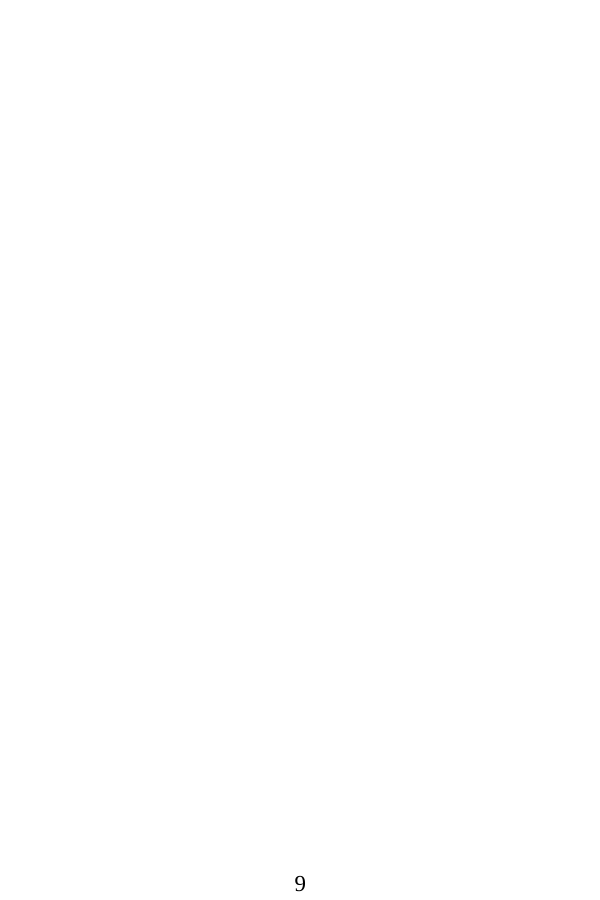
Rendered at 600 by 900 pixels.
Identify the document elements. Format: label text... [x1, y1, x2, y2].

text little ridiculous if it was indeed my first time there. I walked around the block to the Grange, ordered a lil cheeseburger w/ tots——they were all out of hot dogs——and a Coke, sat at a wet table, wrote,635 ate while listening to Ozzy Osbourne trivia.648 [37, 37, 562, 174]
text Hello to you! [37, 793, 562, 816]
text He stood outside with Kevin and Charlie, chatted a bit, went inside, played two hours of bar music. During the third-to-last song, Cripple Creek, after all the parts of the song had been played and everyone had taken a solo, Ross played a clear drum fill to end the song, which apparently interrupted a solo Wyndham had intended to take. Wyndham said, “You’re fired,” to which the rest of the band laughed. He said, “Seriously, that’s not cool. Don’t ever do that. I end the tunes. Please don’t do that again.” [37, 429, 562, 679]
text Ross, [37, 770, 562, 793]
text When the trivia host announced it was time for a bio break, Ross approached him and said, “Only MMO players say bio break,” and the host said, “Ah yes, many years on World of Craft.” Ross walked back to the Tavern, ordered an Athletica, sat on the back deck, decided he wanted his book, walked inside but saw that it was raining out front. He waited for that, grabbed his book, read maybe a page, talked to a french girl while Wyndham, Charlie, Kevin loaded in, set up, checked sounds. [37, 202, 562, 429]
text The group played two more songs, ending with Sultans of Swing. Wyndham was embarrased, apologized, but Ross was unphased, more intrigued than anything. He also had an email from Morgan: [37, 679, 562, 770]
